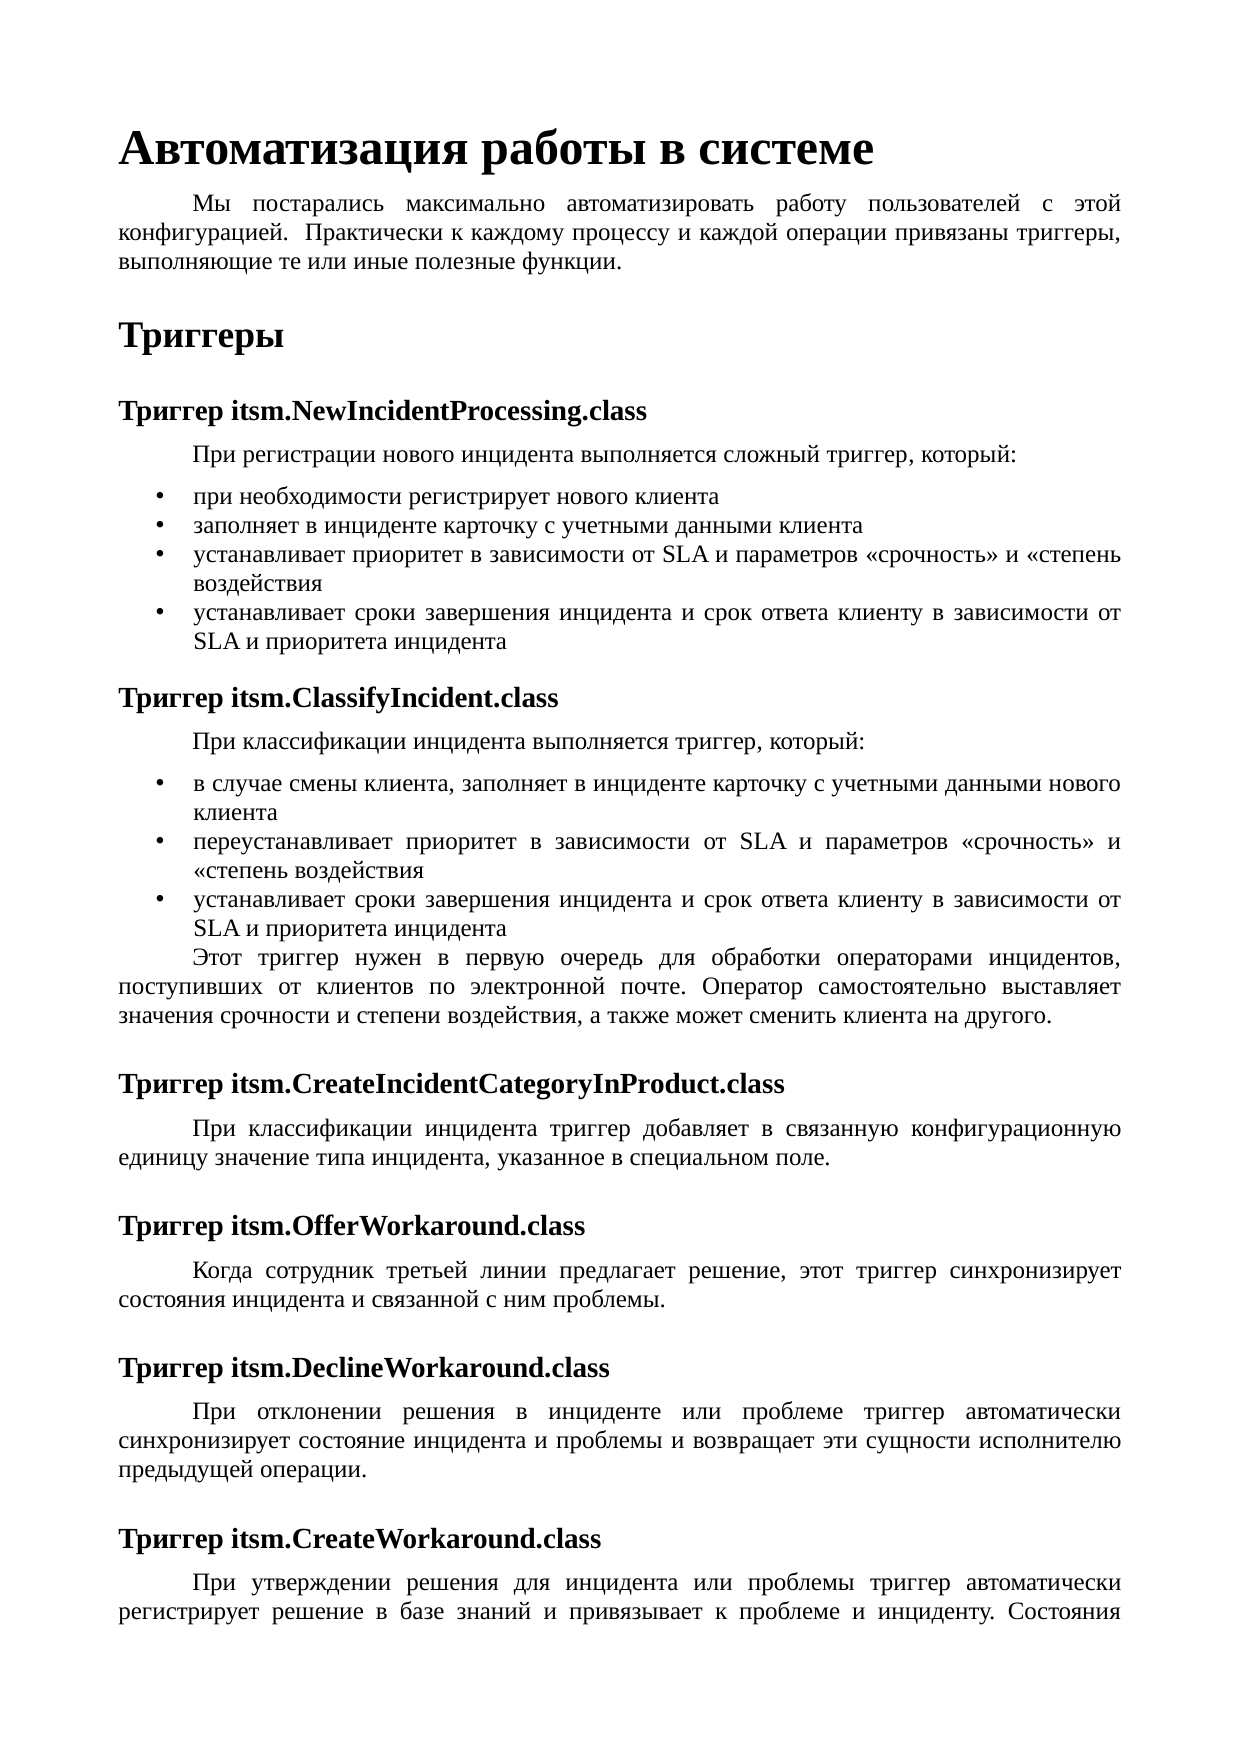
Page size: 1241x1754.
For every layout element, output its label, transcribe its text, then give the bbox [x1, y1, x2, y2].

text При утверждении решения для инцидента или проблемы триггер автоматически регистрирует решение в базе знаний и привязывает к проблеме и инциденту. Состояния [118, 1567, 1122, 1625]
subtitle Триггер itsm.CreateWorkaround.class [118, 1521, 1122, 1554]
list при необходимости регистрирует нового клиента [156, 481, 1122, 510]
list устанавливает сроки завершения инцидента и срок ответа клиенту в зависимости от SLA и приоритета инцидента [156, 597, 1122, 655]
subtitle Триггер itsm.DeclineWorkaround.class [118, 1350, 1122, 1384]
text Мы постарались максимально автоматизировать работу пользователей с этой конфигурацией. Практически к каждому процессу и каждой операции привязаны триггеры, выполняющие те или иные полезные функции. [118, 188, 1122, 275]
subtitle Триггер itsm.ClassifyIncident.class [118, 680, 1122, 714]
subtitle Триггер itsm.CreateIncidentCategoryInProduct.class [118, 1067, 1122, 1100]
text При регистрации нового инцидента выполняется сложный триггер, который: [118, 439, 1122, 468]
list в случае смены клиента, заполняет в инциденте карточку с учетными данными нового клиента [156, 768, 1122, 826]
list устанавливает приоритет в зависимости от SLA и параметров «срочность» и «степень воздействия [156, 539, 1122, 597]
subtitle Триггеры [118, 313, 1122, 356]
list заполняет в инциденте карточку с учетными данными клиента [156, 510, 1122, 539]
subtitle Автоматизация работы в системе [118, 118, 1122, 176]
text Этот триггер нужен в первую очередь для обработки операторами инцидентов, поступивших от клиентов по электронной почте. Оператор самостоятельно выставляет значения срочности и степени воздействия, а также может сменить клиента на другого. [118, 942, 1122, 1029]
text При классификации инцидента выполняется триггер, который: [118, 726, 1122, 755]
text При отклонении решения в инциденте или проблеме триггер автоматически синхронизирует состояние инцидента и проблемы и возвращает эти сущности исполнителю предыдущей операции. [118, 1396, 1122, 1483]
subtitle Триггер itsm.NewIncidentProcessing.class [118, 393, 1122, 427]
text Когда сотрудник третьей линии предлагает решение, этот триггер синхронизирует состояния инцидента и связанной с ним проблемы. [118, 1254, 1122, 1313]
text При классификации инцидента триггер добавляет в связанную конфигурационную единицу значение типа инцидента, указанное в специальном поле. [118, 1113, 1122, 1171]
subtitle Триггер itsm.OfferWorkaround.class [118, 1208, 1122, 1242]
list устанавливает сроки завершения инцидента и срок ответа клиенту в зависимости от SLA и приоритета инцидента [156, 884, 1122, 942]
list переустанавливает приоритет в зависимости от SLA и параметров «срочность» и «степень воздействия [156, 826, 1122, 884]
